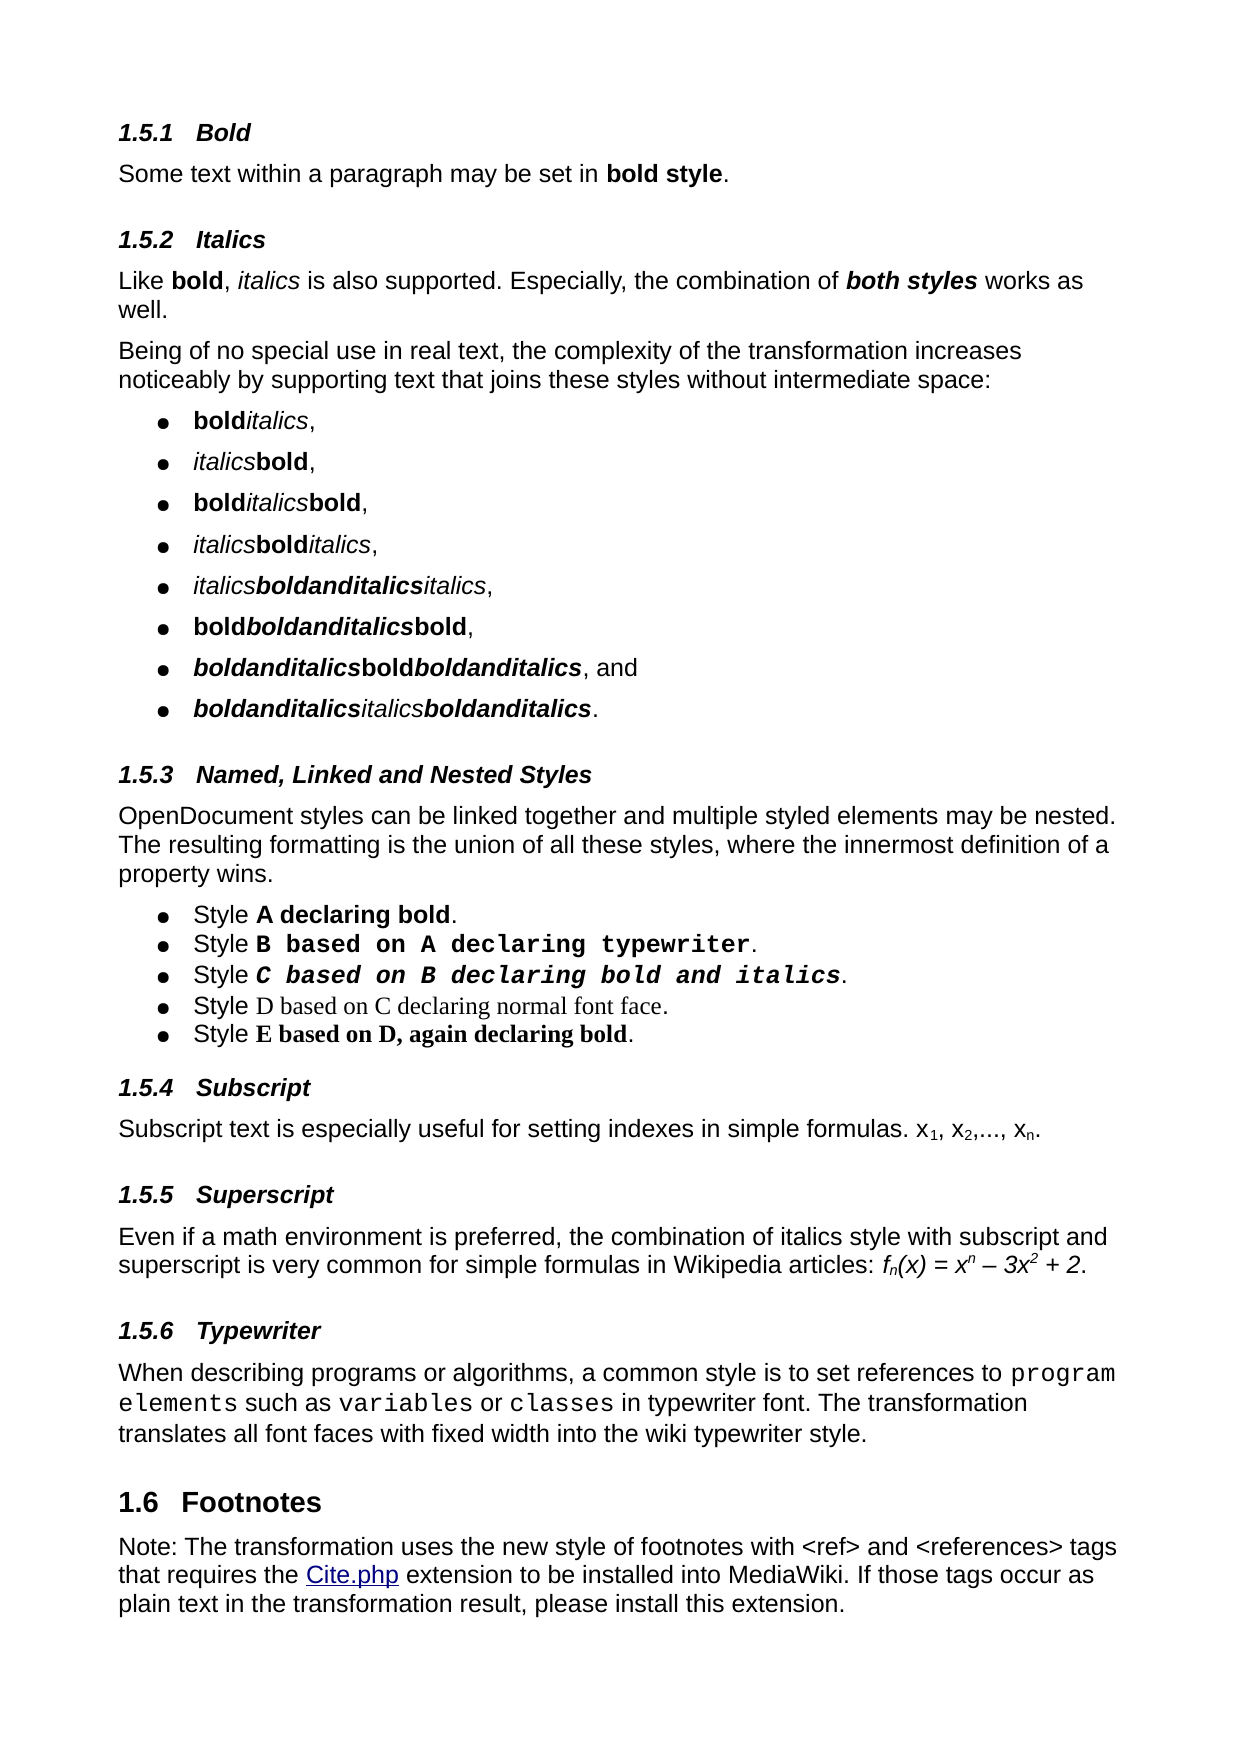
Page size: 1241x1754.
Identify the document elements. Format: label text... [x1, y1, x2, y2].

list Style E based on D, again declaring bold. [156, 1019, 1122, 1048]
subtitle Italics [118, 225, 1122, 254]
list italicsboldanditalicsitalics, [156, 571, 1122, 599]
text Subscript text is especially useful for setting indexes in simple formulas. x1, x2,..., xn. [118, 1114, 1122, 1143]
subtitle Superscript [118, 1181, 1122, 1209]
text OpenDocument styles can be linked together and multiple styled elements may be nested. The resulting formatting is the union of all these styles, where the innermost definition of a property wins. [118, 801, 1122, 888]
list boldanditalicsboldboldanditalics, and [156, 653, 1122, 682]
list boldanditalicsitalicsboldanditalics. [156, 694, 1122, 723]
text Like bold, italics is also supported. Especially, the combination of both styles works as well. [118, 266, 1122, 324]
subtitle Typewriter [118, 1316, 1122, 1345]
text Some text within a paragraph may be set in bold style. [118, 159, 1122, 188]
list Style C based on B declaring bold and italics. [156, 960, 1122, 991]
subtitle Footnotes [118, 1486, 1122, 1519]
list bolditalicsbold, [156, 488, 1122, 517]
list boldboldanditalicsbold, [156, 612, 1122, 641]
subtitle Named, Linked and Nested Styles [118, 760, 1122, 789]
list italicsbold, [156, 447, 1122, 476]
subtitle Subscript [118, 1073, 1122, 1102]
text Note: The transformation uses the new style of footnotes with <ref> and <references> tags that requires the Cite.php extension to be installed into MediaWiki. If those tags occur as plain text in the transformation result, please install this extension. [118, 1532, 1122, 1618]
list italicsbolditalics, [156, 529, 1122, 558]
list Style B based on A declaring typewriter. [156, 929, 1122, 960]
list Style D based on C declaring normal font face. [156, 991, 1122, 1019]
subtitle Bold [118, 118, 1122, 147]
text Being of no special use in real text, the complexity of the transformation increases noticeably by supporting text that joins these styles without intermediate space: [118, 336, 1122, 394]
text When describing programs or algorithms, a common style is to set references to program elements such as variables or classes in typewriter font. The transformation translates all font faces with fixed width into the wiki typewriter style. [118, 1357, 1122, 1448]
list Style A declaring bold. [156, 900, 1122, 929]
list bolditalics, [156, 406, 1122, 435]
text Even if a math environment is preferred, the combination of italics style with subscript and superscript is very common for simple formulas in Wikipedia articles: fn(x) = xn – 3x2 + 2. [118, 1222, 1122, 1279]
